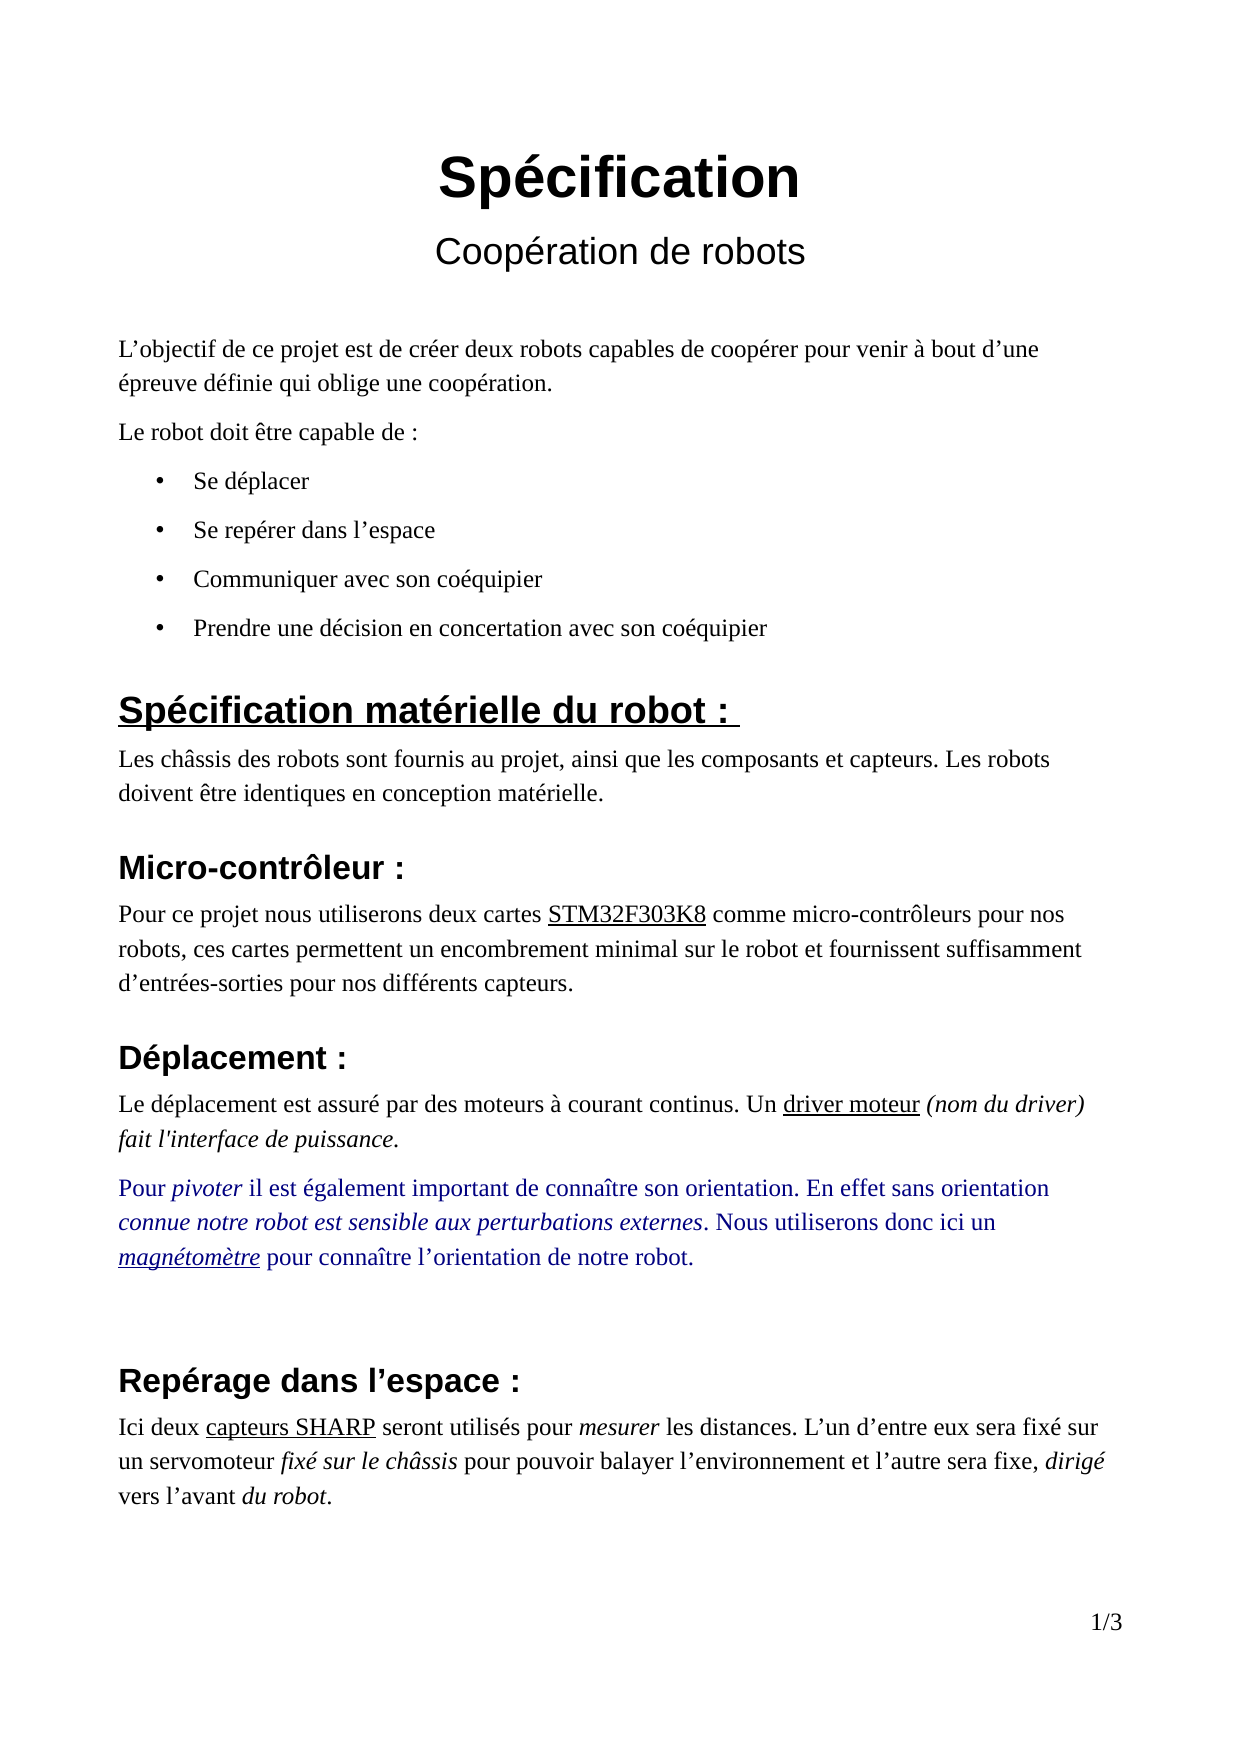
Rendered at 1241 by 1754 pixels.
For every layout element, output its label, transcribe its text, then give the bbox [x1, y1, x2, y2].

list Prendre une décision en concertation avec son coéquipier [156, 613, 1122, 642]
text Pour pivoter il est également important de connaître son orientation. En effet sans orientation connue notre robot est sensible aux perturbations externes. Nous utiliserons donc ici un magnétomètre pour connaître l’orientation de notre robot. [118, 1173, 1122, 1270]
text Pour ce projet nous utiliserons deux cartes STM32F303K8 comme micro-contrôleurs pour nos robots, ces cartes permettent un encombrement minimal sur le robot et fournissent suffisamment d’entrées-sorties pour nos différents capteurs. [118, 899, 1122, 997]
text Le déplacement est assuré par des moteurs à courant continus. Un driver moteur (nom du driver) fait l'interface de puissance. [118, 1089, 1122, 1152]
subtitle Spécification matérielle du robot : [118, 687, 1122, 731]
text Ici deux capteurs SHARP seront utilisés pour mesurer les distances. L’un d’entre eux sera fixé sur un servomoteur fixé sur le châssis pour pouvoir balayer l’environnement et l’autre sera fixe, dirigé vers l’avant du robot. [118, 1412, 1122, 1509]
text L’objectif de ce projet est de créer deux robots capables de coopérer pour venir à bout d’une épreuve définie qui oblige une coopération. [118, 334, 1122, 397]
subtitle Coopération de robots [118, 229, 1122, 272]
text Le robot doit être capable de : [118, 417, 1122, 446]
text Les châssis des robots sont fournis au projet, ainsi que les composants et capteurs. Les robots doivent être identiques en conception matérielle. [118, 744, 1122, 807]
title Spécification [118, 143, 1122, 210]
list Se repérer dans l’espace [156, 515, 1122, 544]
list Communiquer avec son coéquipier [156, 564, 1122, 593]
list Se déplacer [156, 466, 1122, 495]
subtitle Déplacement : [118, 1038, 1122, 1077]
subtitle Micro-contrôleur : [118, 848, 1122, 887]
subtitle Repérage dans l’espace : [118, 1361, 1122, 1399]
